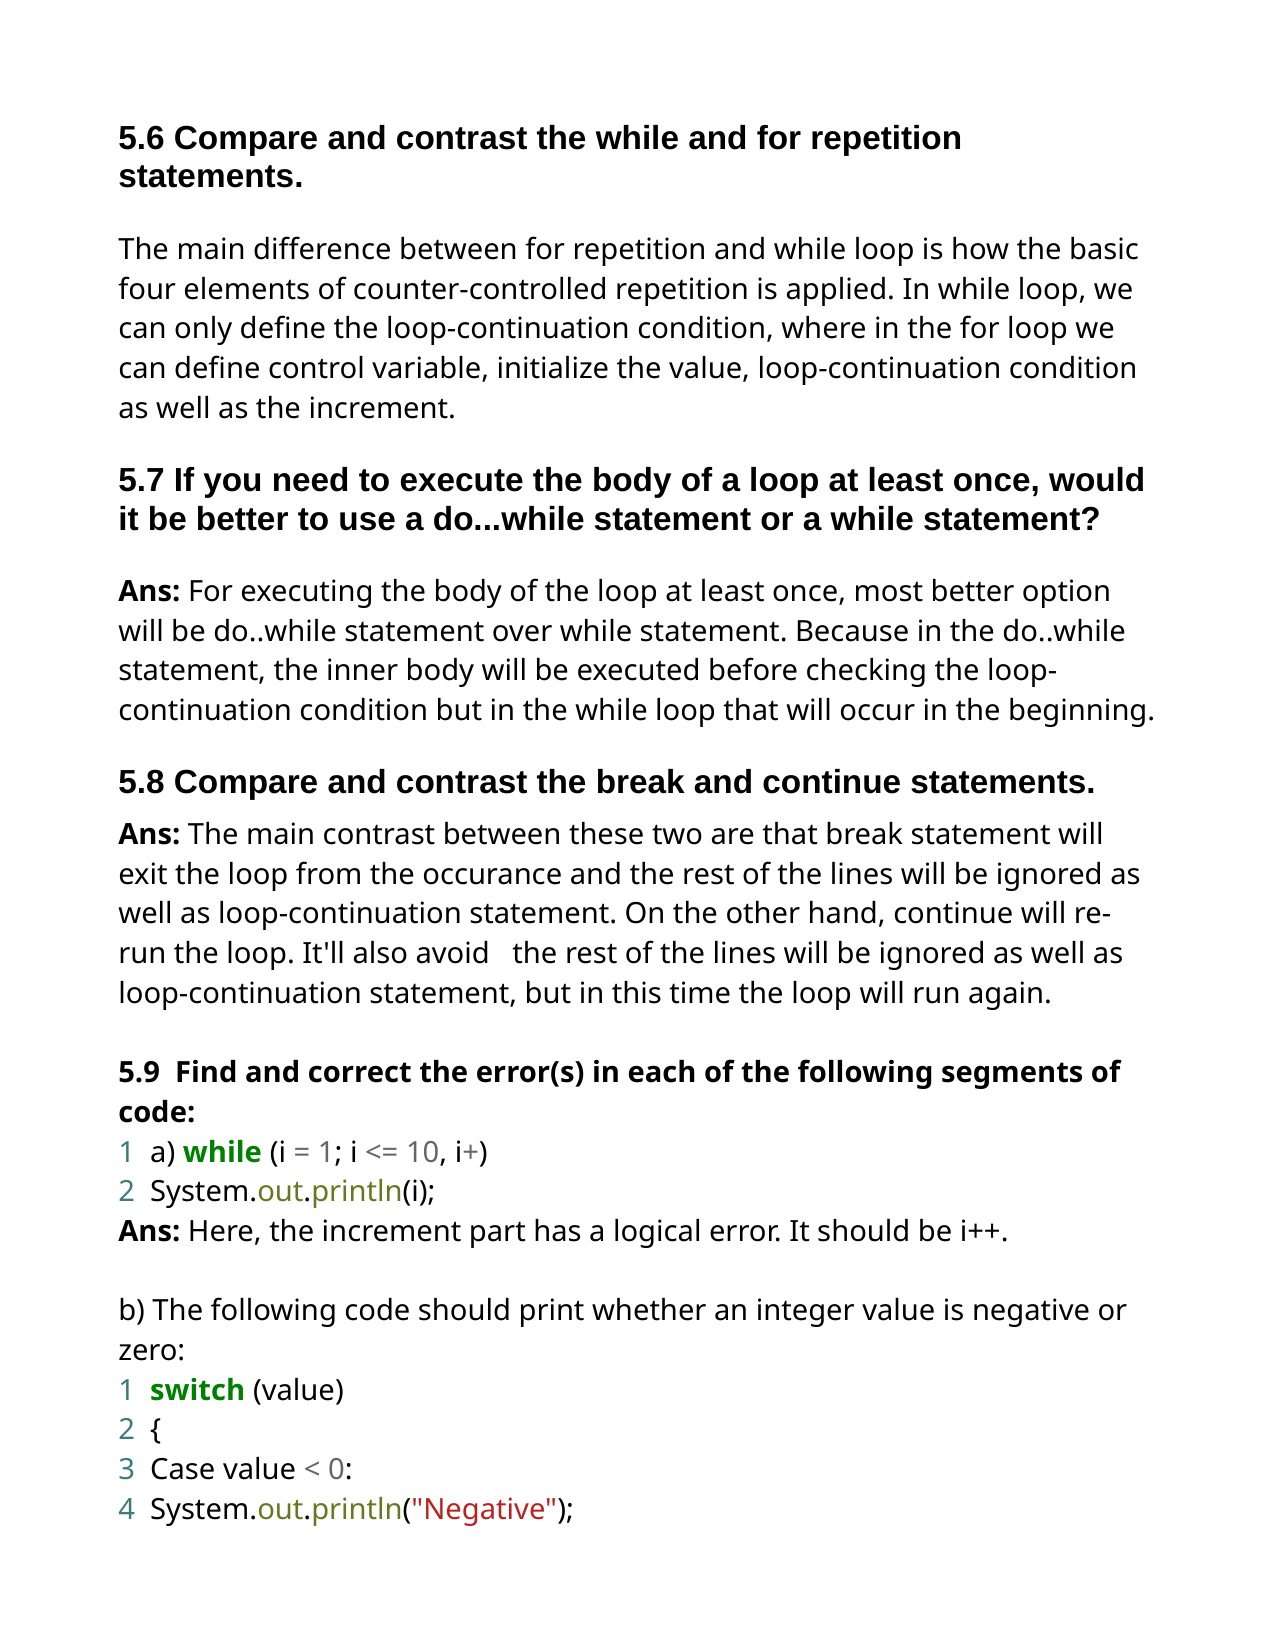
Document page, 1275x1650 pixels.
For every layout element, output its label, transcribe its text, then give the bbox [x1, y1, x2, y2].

text 3 Case value < 0: [118, 1448, 1157, 1488]
subtitle 5.7 If you need to execute the body of a loop at least once, would it be better to use a do...while statement or a while statement? [118, 460, 1157, 537]
text 4 System.out.println("Negative"); [118, 1488, 1157, 1528]
subtitle 5.6 Compare and contrast the while and for repetition statements. [118, 118, 1157, 195]
text 2 System.out.println(i); [118, 1171, 1157, 1210]
text 1 switch (value) [118, 1369, 1157, 1409]
subtitle Ans: For executing the body of the loop at least once, most better option will be do..while statement over while statement. Because in the do..while statement, the inner body will be executed before checking the loop-continuation condition but in the while loop that will occur in the beginning. [118, 570, 1157, 729]
text Ans: Here, the increment part has a logical error. It should be i++. [118, 1210, 1157, 1250]
text b) The following code should print whether an integer value is negative or zero: [118, 1289, 1157, 1369]
text 1 a) while (i = 1; i <= 10, i+) [118, 1131, 1157, 1171]
text 2 { [118, 1409, 1157, 1448]
subtitle The main difference between for repetition and while loop is how the basic four elements of counter-controlled repetition is applied. In while loop, we can only define the loop-continuation condition, where in the for loop we can define control variable, initialize the value, loop-continuation condition as well as the increment. [118, 228, 1157, 427]
text 5.9 Find and correct the error(s) in each of the following segments of code: [118, 1051, 1157, 1131]
subtitle 5.8 Compare and contrast the break and continue statements. [118, 762, 1157, 801]
text Ans: The main contrast between these two are that break statement will exit the loop from the occurance and the rest of the lines will be ignored as well as loop-continuation statement. On the other hand, continue will re-run the loop. It'll also avoid the rest of the lines will be ignored as well as loop-continuation statement, but in this time the loop will run again. [118, 813, 1157, 1012]
